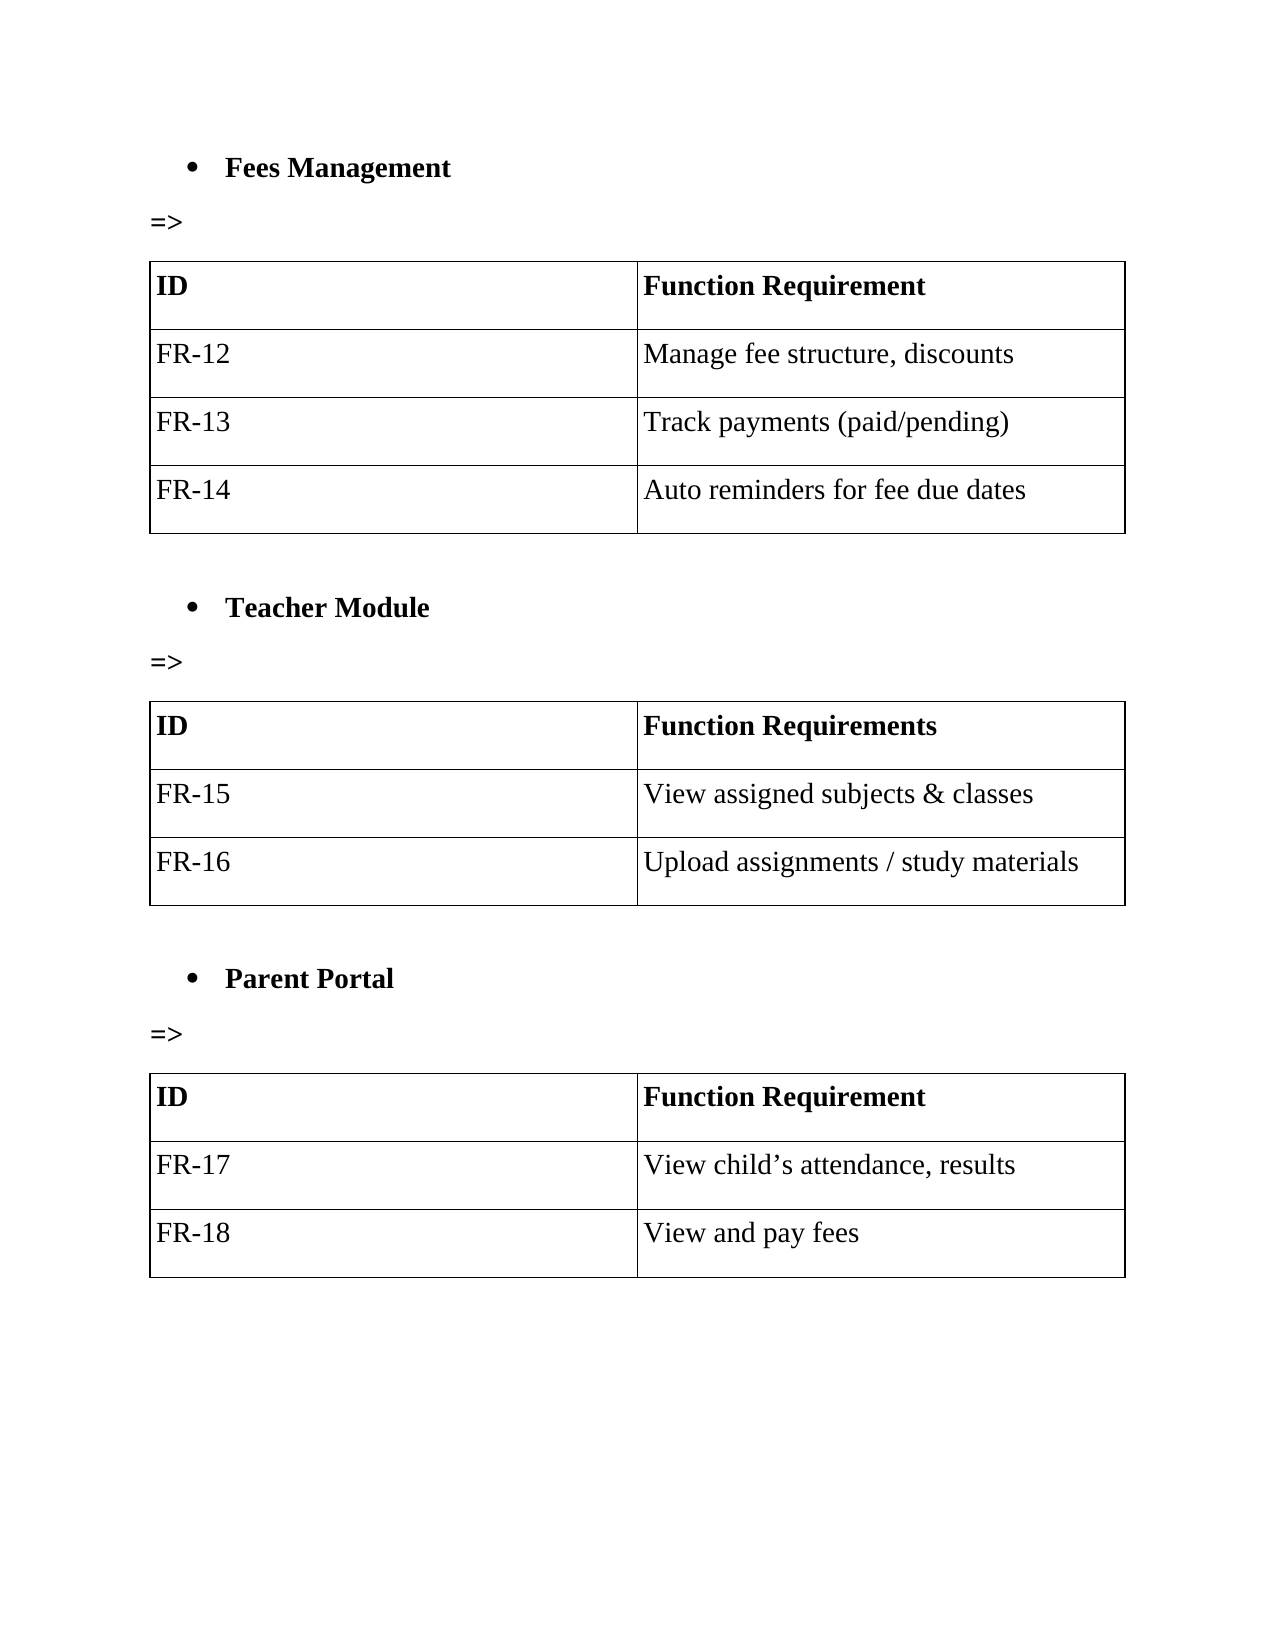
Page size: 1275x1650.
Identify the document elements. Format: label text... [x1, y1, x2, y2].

table_header Function Requirements [638, 702, 1124, 769]
text => [150, 645, 1125, 679]
table_cell View assigned subjects & classes [638, 770, 1124, 837]
table_header ID [151, 702, 637, 769]
table_cell Manage fee structure, discounts [638, 330, 1124, 397]
table_header ID [151, 1074, 637, 1141]
table_cell View child’s attendance, results [638, 1142, 1124, 1209]
table_cell Auto reminders for fee due dates [638, 466, 1124, 533]
table_cell FR-16 [151, 838, 637, 905]
table_cell FR-13 [151, 398, 637, 465]
list Parent Portal [187, 962, 1125, 995]
table_cell View and pay fees [638, 1210, 1124, 1277]
text => [150, 1017, 1125, 1051]
table_cell FR-17 [151, 1142, 637, 1209]
table_cell Track payments (paid/pending) [638, 398, 1124, 465]
table_cell Upload assignments / study materials [638, 838, 1124, 905]
table_cell FR-15 [151, 770, 637, 837]
table_header ID [151, 262, 637, 329]
table_cell FR-14 [151, 466, 637, 533]
table_cell FR-12 [151, 330, 637, 397]
list Fees Management [187, 150, 1125, 184]
list Teacher Module [187, 590, 1125, 623]
table_cell FR-18 [151, 1210, 637, 1277]
table_header Function Requirement [638, 262, 1124, 329]
table_header Function Requirement [638, 1074, 1124, 1141]
text => [150, 206, 1125, 239]
